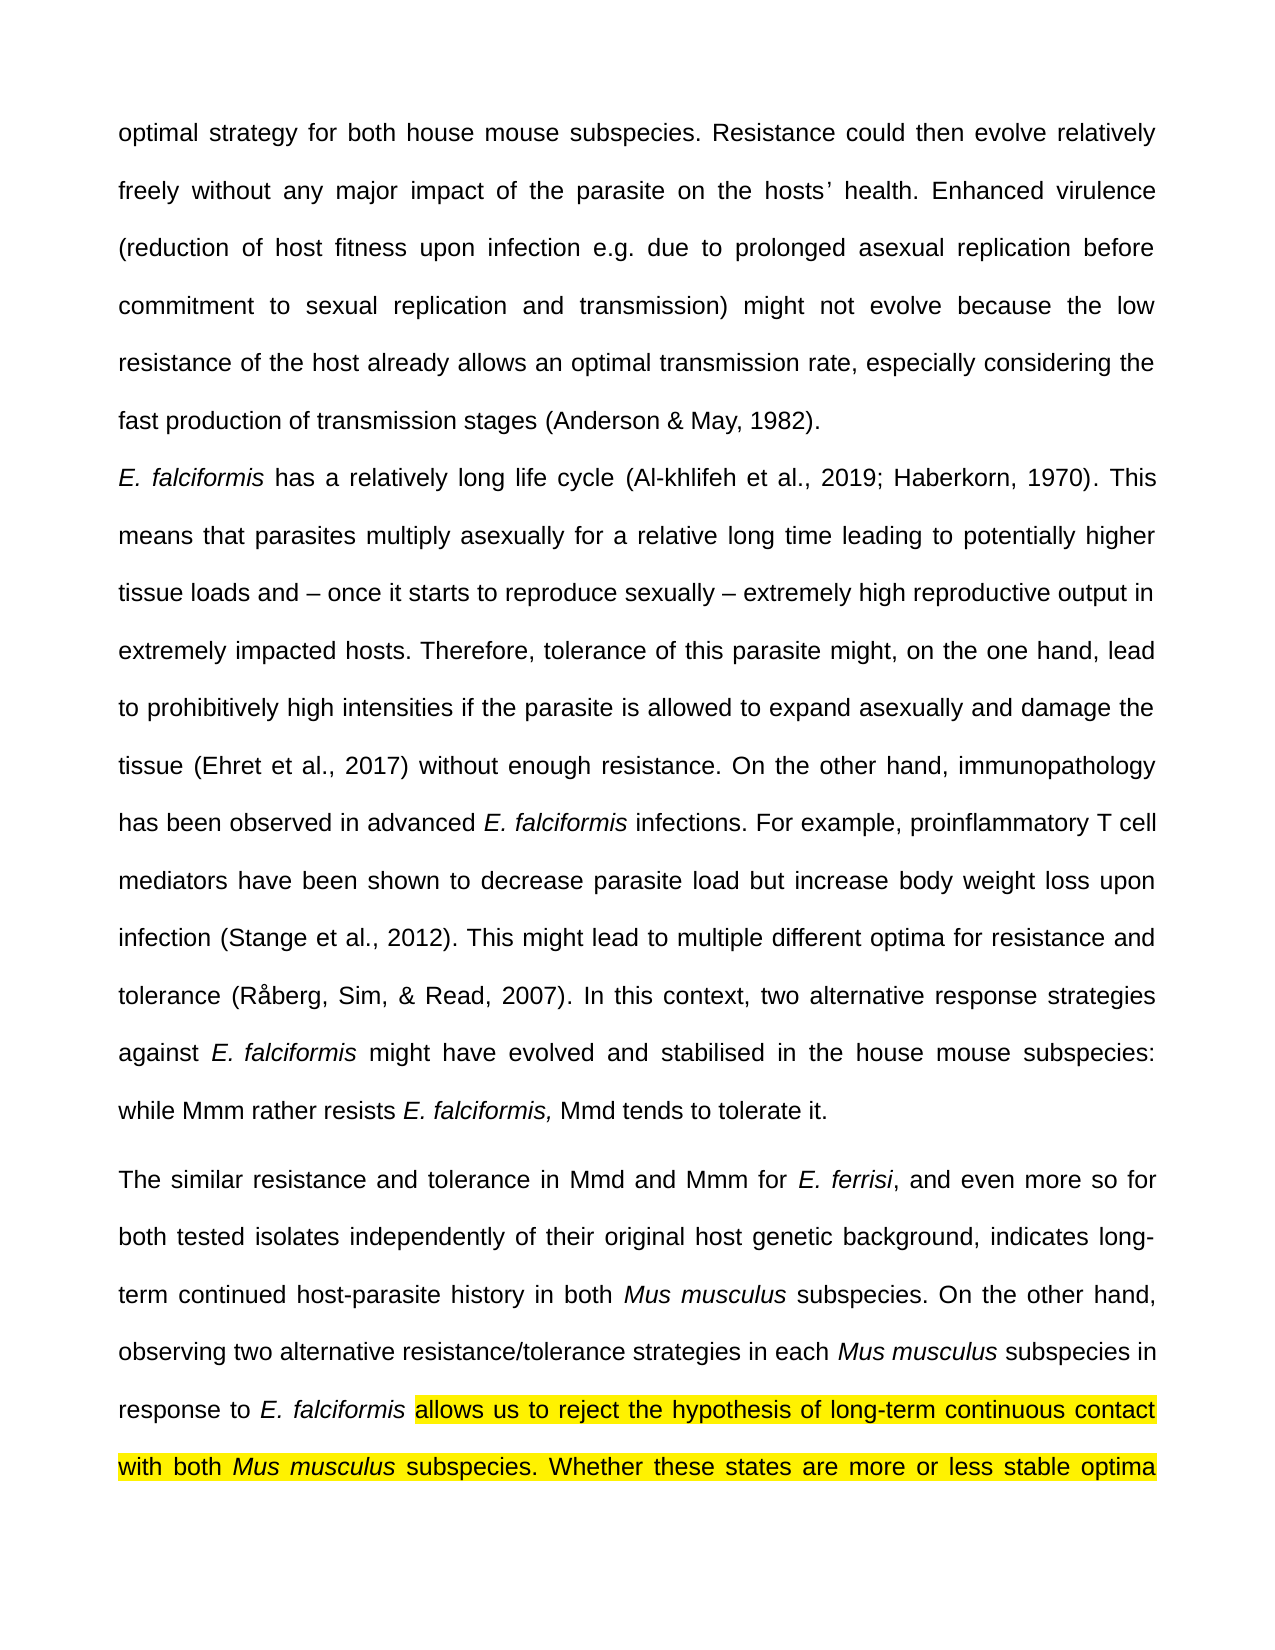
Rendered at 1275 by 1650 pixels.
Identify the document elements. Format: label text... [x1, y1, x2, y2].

text E. falciformis has a relatively long life cycle (Al-khlifeh et al., 2019; Haberkorn, 1970). This means that parasites multiply asexually for a relative long time leading to potentially higher tissue loads and – once it starts to reproduce sexually – extremely high reproductive output in extremely impacted hosts. Therefore, tolerance of this parasite might, on the one hand, lead to prohibitively high intensities if the parasite is allowed to expand asexually and damage the tissue (Ehret et al., 2017) without enough resistance. On the other hand, immunopathology has been observed in advanced E. falciformis infections. For example, proinflammatory T cell mediators have been shown to decrease parasite load but increase body weight loss upon infection (Stange et al., 2012). This might lead to multiple different optima for resistance and tolerance (Råberg, Sim, & Read, 2007). In this context, two alternative response strategies against E. falciformis might have evolved and stabilised in the house mouse subspecies: while Mmm rather resists E. falciformis, Mmd tends to tolerate it. [118, 463, 1157, 1124]
text The similar resistance and tolerance in Mmd and Mmm for E. ferrisi, and even more so for both tested isolates independently of their original host genetic background, indicates long-term continued host-parasite history in both Mus musculus subspecies. On the other hand, observing two alternative resistance/tolerance strategies in each Mus musculus subspecies in response to E. falciformis allows us to reject the hypothesis of long-term continuous contact with both Mus musculus subspecies. Whether these states are more or less stable optima [118, 1165, 1157, 1481]
text optimal strategy for both house mouse subspecies. Resistance could then evolve relatively freely without any major impact of the parasite on the hosts’ health. Enhanced virulence (reduction of host fitness upon infection e.g. due to prolonged asexual replication before commitment to sexual replication and transmission) might not evolve because the low resistance of the host already allows an optimal transmission rate, especially considering the fast production of transmission stages (Anderson & May, 1982). [118, 118, 1157, 434]
